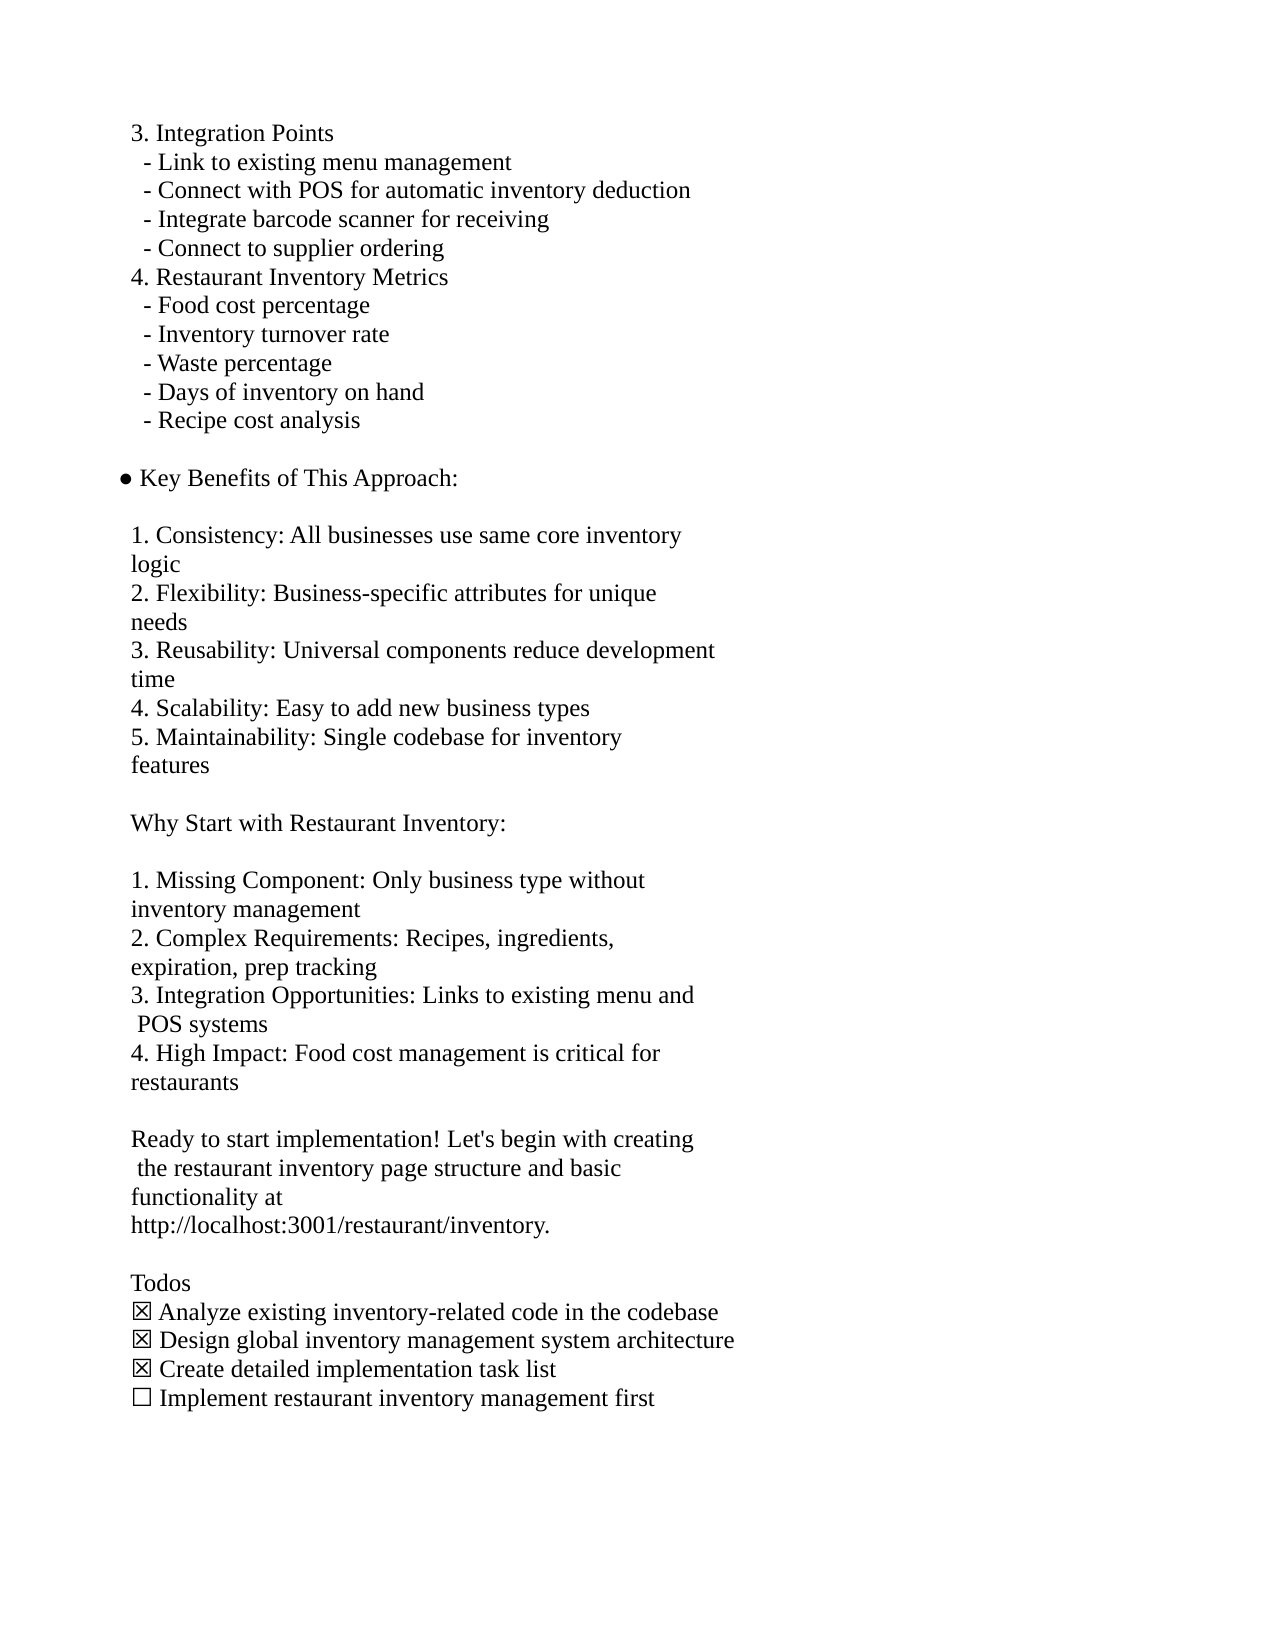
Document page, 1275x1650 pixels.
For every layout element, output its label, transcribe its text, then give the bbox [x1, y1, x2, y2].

text 4. High Impact: Food cost management is critical for [118, 1038, 1157, 1067]
text time [118, 664, 1157, 693]
text 3. Integration Points [118, 118, 1157, 147]
text - Days of inventory on hand [118, 377, 1157, 406]
text Why Start with Restaurant Inventory: [118, 808, 1157, 837]
text features [118, 751, 1157, 779]
text logic [118, 549, 1157, 578]
text restaurants [118, 1067, 1157, 1096]
text expiration, prep tracking [118, 952, 1157, 981]
text - Link to existing menu management [118, 147, 1157, 176]
text Ready to start implementation! Let's begin with creating [118, 1124, 1157, 1153]
text Todos [118, 1268, 1157, 1297]
text 4. Restaurant Inventory Metrics [118, 262, 1157, 291]
text - Connect with POS for automatic inventory deduction [118, 176, 1157, 204]
text 4. Scalability: Easy to add new business types [118, 693, 1157, 722]
text ☐ Implement restaurant inventory management first [118, 1383, 1157, 1412]
text 2. Flexibility: Business-specific attributes for unique [118, 578, 1157, 607]
text 5. Maintainability: Single codebase for inventory [118, 722, 1157, 751]
text 3. Reusability: Universal components reduce development [118, 636, 1157, 664]
text - Integrate barcode scanner for receiving [118, 204, 1157, 233]
text 2. Complex Requirements: Recipes, ingredients, [118, 923, 1157, 952]
text http://localhost:3001/restaurant/inventory. [118, 1211, 1157, 1239]
text ● Key Benefits of This Approach: [118, 463, 1157, 492]
text 3. Integration Opportunities: Links to existing menu and [118, 981, 1157, 1009]
text the restaurant inventory page structure and basic [118, 1153, 1157, 1182]
text ☒ Analyze existing inventory-related code in the codebase [118, 1297, 1157, 1326]
text ☒ Create detailed implementation task list [118, 1354, 1157, 1383]
text 1. Consistency: All businesses use same core inventory [118, 521, 1157, 549]
text ☒ Design global inventory management system architecture [118, 1326, 1157, 1354]
text needs [118, 607, 1157, 636]
text inventory management [118, 894, 1157, 923]
text - Recipe cost analysis [118, 406, 1157, 434]
text - Inventory turnover rate [118, 319, 1157, 348]
text 1. Missing Component: Only business type without [118, 866, 1157, 894]
text - Connect to supplier ordering [118, 233, 1157, 262]
text POS systems [118, 1009, 1157, 1038]
text functionality at [118, 1182, 1157, 1211]
text - Food cost percentage [118, 291, 1157, 319]
text - Waste percentage [118, 348, 1157, 377]
